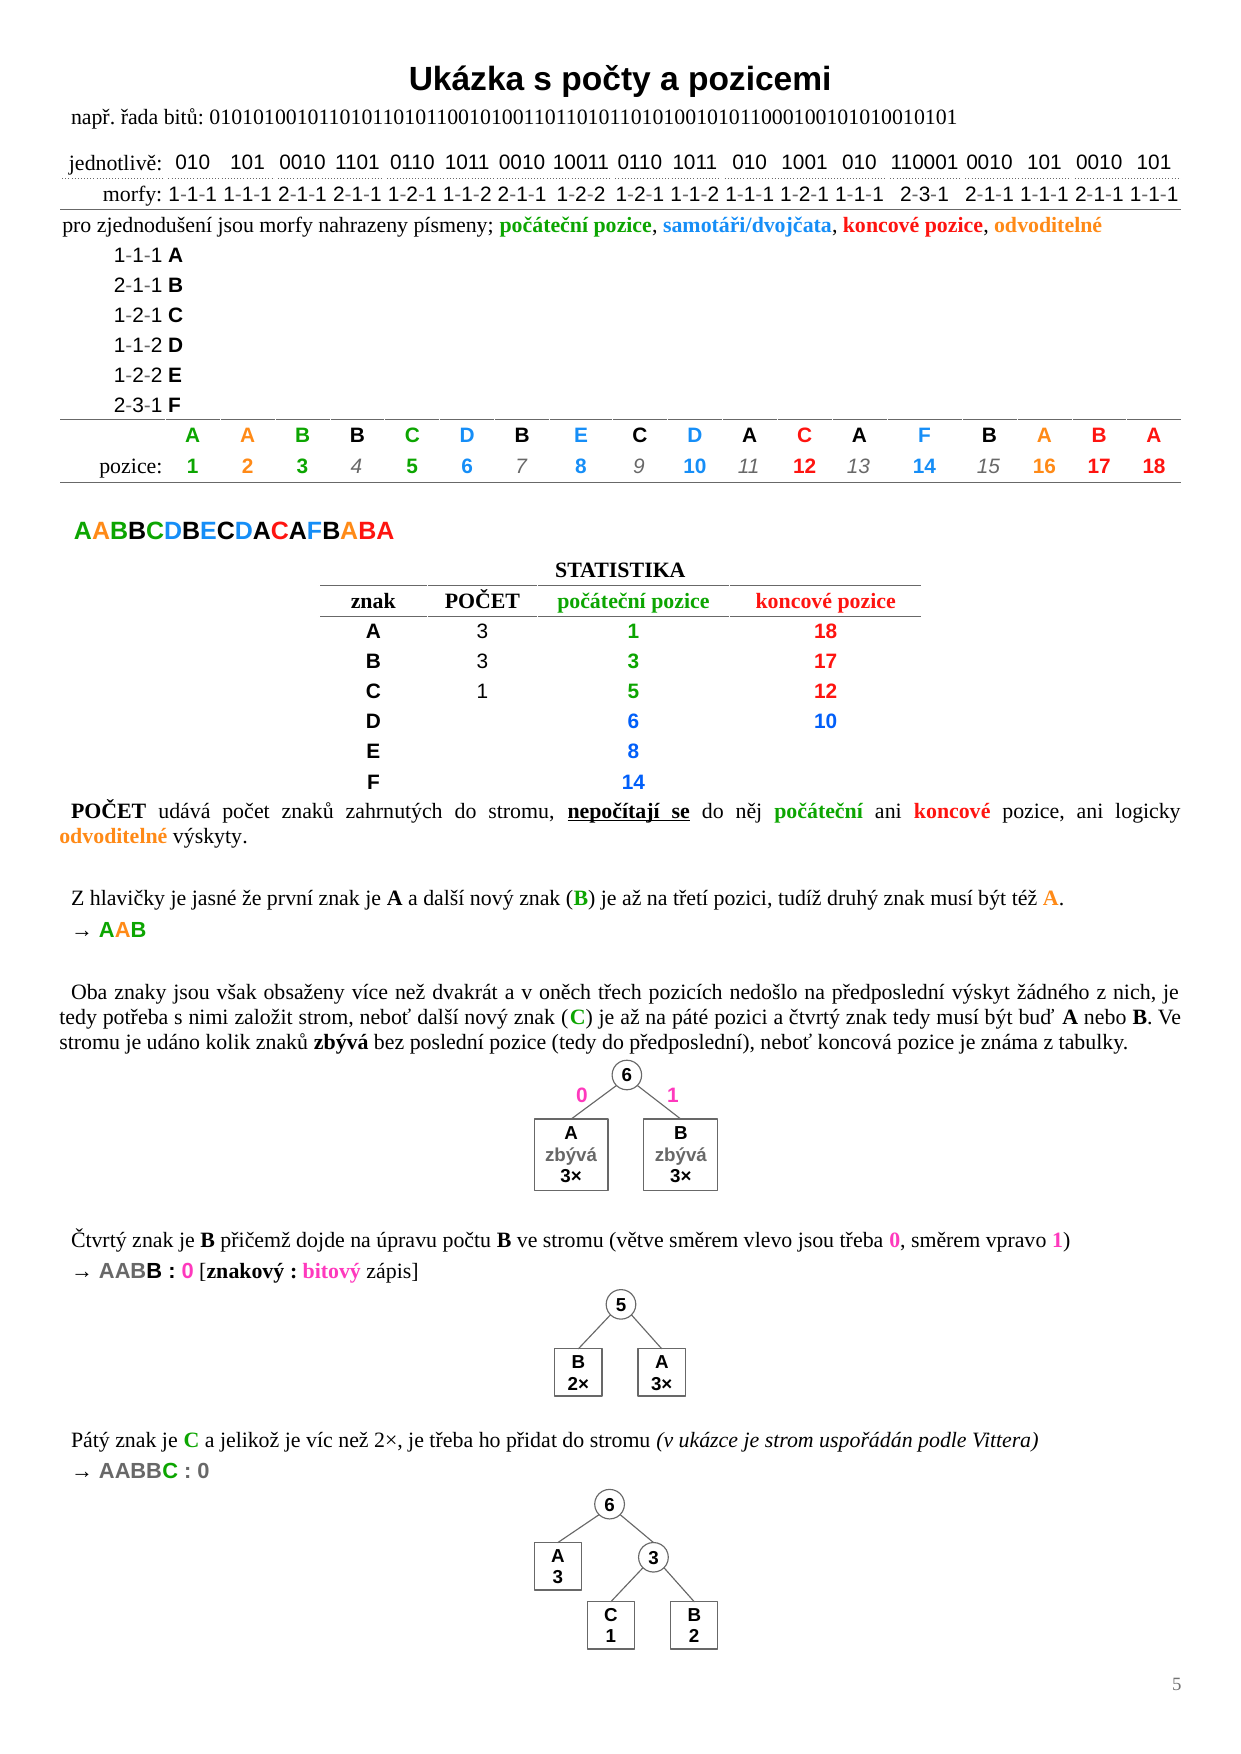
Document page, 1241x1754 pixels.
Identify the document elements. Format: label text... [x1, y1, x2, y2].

table_cell [495, 361, 549, 389]
table_cell B [495, 420, 549, 451]
table_cell [221, 391, 275, 419]
table_cell [730, 736, 921, 767]
table_cell [331, 241, 384, 270]
table_cell 1-2-1 [385, 178, 439, 209]
table_cell 8 [550, 452, 612, 482]
table_cell 9 [613, 452, 667, 482]
table_header jednotlivě: [60, 148, 165, 178]
table_cell [1073, 391, 1126, 419]
table_cell [668, 301, 722, 330]
table_cell [550, 391, 612, 419]
table_cell [385, 241, 439, 270]
table_cell počáteční pozice [538, 586, 729, 616]
table_cell A [221, 420, 275, 451]
table_cell 5 [385, 452, 439, 482]
table_cell [495, 331, 549, 359]
table_cell 1-1-2 [668, 178, 722, 209]
table_cell 1-1-1 [833, 178, 887, 209]
table_cell [1127, 361, 1181, 389]
table_cell [495, 271, 549, 300]
table_header 0010 [276, 148, 330, 178]
table_cell A [166, 241, 220, 270]
table_cell [1127, 391, 1181, 419]
table_header 010 [833, 148, 887, 178]
table_cell [613, 391, 667, 419]
table_cell [888, 241, 962, 270]
table_cell [613, 331, 667, 359]
table_header 101 [221, 148, 275, 178]
table_cell [613, 241, 667, 270]
table_cell [428, 768, 537, 798]
table_cell [331, 331, 384, 359]
table_cell 16 [1018, 452, 1072, 482]
table_cell [495, 301, 549, 330]
table_cell [385, 271, 439, 300]
table_cell [613, 301, 667, 330]
text Z hlavičky je jasné že první znak je A a další nový znak (B) je až na třetí pozici, tudíž druhý znak musí být též A. [59, 885, 1181, 911]
table_cell 1-2-2 [60, 361, 165, 389]
table_cell [1018, 271, 1072, 300]
table_cell 1-2-1 [613, 178, 667, 209]
table_header 0010 [963, 148, 1017, 178]
table_cell 8 [538, 736, 729, 767]
text Oba znaky jsou však obsaženy více než dvakrát a v oněch třech pozicích nedošlo na předposlední výskyt žádného z nich, je tedy potřeba s nimi založit strom, neboť další nový znak (C) je až na páté pozici a čtvrtý znak tedy musí být buď A nebo B. Ve stromu je udáno kolik znaků zbývá bez poslední pozice (tedy do předposlední), neboť koncová pozice je známa z tabulky. [59, 979, 1181, 1054]
table_cell [723, 301, 777, 330]
table_cell [221, 241, 275, 270]
table_cell [276, 391, 330, 419]
table_cell [778, 331, 832, 359]
table_cell [723, 391, 777, 419]
table_cell 17 [730, 647, 921, 676]
table_cell [495, 391, 549, 419]
table_cell pro zjednodušení jsou morfy nahrazeny písmeny; počáteční pozice, samotáři/dvojčata, koncové pozice, odvoditelné [60, 210, 1181, 240]
table_cell [833, 391, 887, 419]
table_header 1011 [440, 148, 494, 178]
text → AABB : 0 [znakový : bitový zápis] [59, 1258, 1181, 1284]
table_cell 2-1-1 [276, 178, 330, 209]
table_cell C [166, 301, 220, 330]
table_cell [550, 301, 612, 330]
table_cell [276, 331, 330, 359]
table_cell 10 [730, 707, 921, 735]
text POČET udává počet znaků zahrnutých do stromu, nepočítají se do něj počáteční ani koncové pozice, ani logicky odvoditelné výskyty. [59, 798, 1181, 848]
table_cell 5 [538, 677, 729, 706]
table_cell E [550, 420, 612, 451]
table_cell [385, 361, 439, 389]
table_cell 2-1-1 [495, 178, 549, 209]
table_cell 7 [495, 452, 549, 482]
table_cell B [320, 647, 427, 676]
table_cell [723, 331, 777, 359]
table_cell [668, 271, 722, 300]
table_cell [385, 331, 439, 359]
table_cell 18 [730, 617, 921, 646]
table_cell [1018, 391, 1072, 419]
table_cell [221, 271, 275, 300]
table_cell [440, 331, 494, 359]
table_cell [833, 331, 887, 359]
table_cell [1073, 271, 1126, 300]
table_cell [723, 361, 777, 389]
table_cell 2-1-1 [331, 178, 384, 209]
table_cell [963, 361, 1017, 389]
table_cell [668, 331, 722, 359]
table_cell 1 [166, 452, 220, 482]
table_cell [730, 768, 921, 798]
table_cell D [440, 420, 494, 451]
table_cell [428, 707, 537, 735]
table_cell 17 [1073, 452, 1126, 482]
table_cell [440, 361, 494, 389]
table_cell 14 [538, 768, 729, 798]
table_cell 1-1-2 [440, 178, 494, 209]
table_cell 6 [440, 452, 494, 482]
table_header 0110 [385, 148, 439, 178]
table_cell [1073, 361, 1126, 389]
table_cell [778, 271, 832, 300]
table_cell znak [320, 586, 427, 616]
table_cell [276, 301, 330, 330]
table_cell E [166, 361, 220, 389]
table_cell 14 [888, 452, 962, 482]
table_header 1001 [778, 148, 832, 178]
table_cell [833, 271, 887, 300]
table_cell 3 [276, 452, 330, 482]
table_cell [60, 420, 165, 451]
table_cell [1073, 301, 1126, 330]
text → AAB [59, 916, 1181, 942]
table_cell [276, 361, 330, 389]
table_cell 2-1-1 [1073, 178, 1126, 209]
table_cell [963, 331, 1017, 359]
table_header 0110 [613, 148, 667, 178]
table_cell AABBCDBECDACAFBABA [60, 483, 1181, 553]
table_cell [833, 241, 887, 270]
table_cell 4 [331, 452, 384, 482]
text Pátý znak je C a jelikož je víc než 2×, je třeba ho přidat do stromu (v ukázce je strom uspořádán podle Vittera) [59, 1427, 1181, 1452]
table_header 1101 [331, 148, 384, 178]
table_cell [778, 241, 832, 270]
table_cell morfy: [60, 178, 165, 209]
text Čtvrtý znak je B přičemž dojde na úpravu počtu B ve stromu (větve směrem vlevo jsou třeba 0, směrem vpravo 1) [59, 1227, 1181, 1252]
table_cell A [166, 420, 220, 451]
table_cell 1-2-1 [60, 301, 165, 330]
table_cell [778, 361, 832, 389]
table_cell A [833, 420, 887, 451]
table_header 010 [723, 148, 777, 178]
table_cell B [166, 271, 220, 300]
table_cell [1018, 331, 1072, 359]
table_cell [1018, 241, 1072, 270]
table_cell 1-1-1 [723, 178, 777, 209]
table_cell B [331, 420, 384, 451]
table_header STATISTIKA [320, 555, 921, 585]
table_cell [668, 391, 722, 419]
table_cell [331, 361, 384, 389]
table_cell 11 [723, 452, 777, 482]
table_cell 1-2-2 [550, 178, 612, 209]
table_cell 15 [963, 452, 1017, 482]
table_cell D [668, 420, 722, 451]
table_cell 2 [221, 452, 275, 482]
table_cell D [166, 331, 220, 359]
table_cell [276, 271, 330, 300]
table_cell [495, 241, 549, 270]
table_cell [778, 391, 832, 419]
table_header 010 [166, 148, 220, 178]
table_cell B [276, 420, 330, 451]
table_header 10011 [550, 148, 612, 178]
table_cell 2-3-1 [888, 178, 962, 209]
table_cell 1-1-1 [60, 241, 165, 270]
table_header 101 [1018, 148, 1072, 178]
table_cell [833, 301, 887, 330]
table_cell 12 [778, 452, 832, 482]
table_cell [385, 391, 439, 419]
table_cell 2-3-1 [60, 391, 165, 419]
table_cell [428, 736, 537, 767]
table_cell B [1073, 420, 1126, 451]
table_cell pozice: [60, 452, 165, 482]
table_cell 1-1-1 [1018, 178, 1072, 209]
table_cell 1-1-1 [166, 178, 220, 209]
table_header 110001 [888, 148, 962, 178]
table_cell [1127, 271, 1181, 300]
table_cell [963, 391, 1017, 419]
table_cell A [723, 420, 777, 451]
table_cell [331, 271, 384, 300]
table_cell A [1127, 420, 1181, 451]
table_cell F [320, 768, 427, 798]
table_cell [1127, 331, 1181, 359]
table_cell [613, 361, 667, 389]
table_header 101 [1127, 148, 1181, 178]
table_cell [331, 301, 384, 330]
subtitle Ukázka s počty a pozicemi [59, 59, 1181, 98]
table_header 1011 [668, 148, 722, 178]
table_cell [550, 331, 612, 359]
table_cell [440, 391, 494, 419]
table_cell [1073, 241, 1126, 270]
table_cell 1-1-1 [1127, 178, 1181, 209]
table_cell koncové pozice [730, 586, 921, 616]
table_cell [778, 301, 832, 330]
table_cell [723, 241, 777, 270]
table_cell 1 [428, 677, 537, 706]
table_cell [550, 271, 612, 300]
table_cell [1018, 361, 1072, 389]
table_cell [221, 301, 275, 330]
table_cell [440, 301, 494, 330]
table_cell [331, 391, 384, 419]
table_cell 2-1-1 [60, 271, 165, 300]
table_cell 3 [428, 617, 537, 646]
table_cell 2-1-1 [963, 178, 1017, 209]
table_cell 6 [538, 707, 729, 735]
table_cell [1127, 241, 1181, 270]
table_cell [550, 361, 612, 389]
table_cell 3 [538, 647, 729, 676]
table_cell 18 [1127, 452, 1181, 482]
table_cell C [320, 677, 427, 706]
table_cell [1073, 331, 1126, 359]
table_cell D [320, 707, 427, 735]
table_cell F [166, 391, 220, 419]
text → AABBC : 0 [59, 1458, 1181, 1483]
table_cell [668, 361, 722, 389]
table_header 0010 [1073, 148, 1126, 178]
table_cell [440, 241, 494, 270]
table_cell 1-1-1 [221, 178, 275, 209]
table_cell [668, 241, 722, 270]
table_header 0010 [495, 148, 549, 178]
table_cell 12 [730, 677, 921, 706]
table_cell E [320, 736, 427, 767]
text např. řada bitů: 010101001011010110101100101001101101011010100101011000100101010010101 [59, 104, 1181, 129]
table_cell [963, 271, 1017, 300]
table_cell POČET [428, 586, 537, 616]
table_cell 10 [668, 452, 722, 482]
table_cell [385, 301, 439, 330]
table_cell A [320, 617, 427, 646]
table_cell C [613, 420, 667, 451]
table_cell [963, 241, 1017, 270]
table_cell 1 [538, 617, 729, 646]
table_cell [440, 271, 494, 300]
table_cell [276, 241, 330, 270]
table_cell [833, 361, 887, 389]
table_cell [888, 361, 962, 389]
table_cell [221, 331, 275, 359]
table_cell 1-2-1 [778, 178, 832, 209]
table_cell 13 [833, 452, 887, 482]
table_cell [723, 271, 777, 300]
table_cell [888, 301, 962, 330]
table_cell C [778, 420, 832, 451]
table_cell [888, 391, 962, 419]
table_cell [888, 331, 962, 359]
table_cell [1018, 301, 1072, 330]
table_cell [1127, 301, 1181, 330]
table_cell [550, 241, 612, 270]
table_cell C [385, 420, 439, 451]
table_cell [963, 301, 1017, 330]
table_cell [613, 271, 667, 300]
table_cell B [963, 420, 1017, 451]
table_cell F [888, 420, 962, 451]
table_cell [888, 271, 962, 300]
table_cell 3 [428, 647, 537, 676]
table_cell 1-1-2 [60, 331, 165, 359]
table_cell A [1018, 420, 1072, 451]
table_cell [221, 361, 275, 389]
